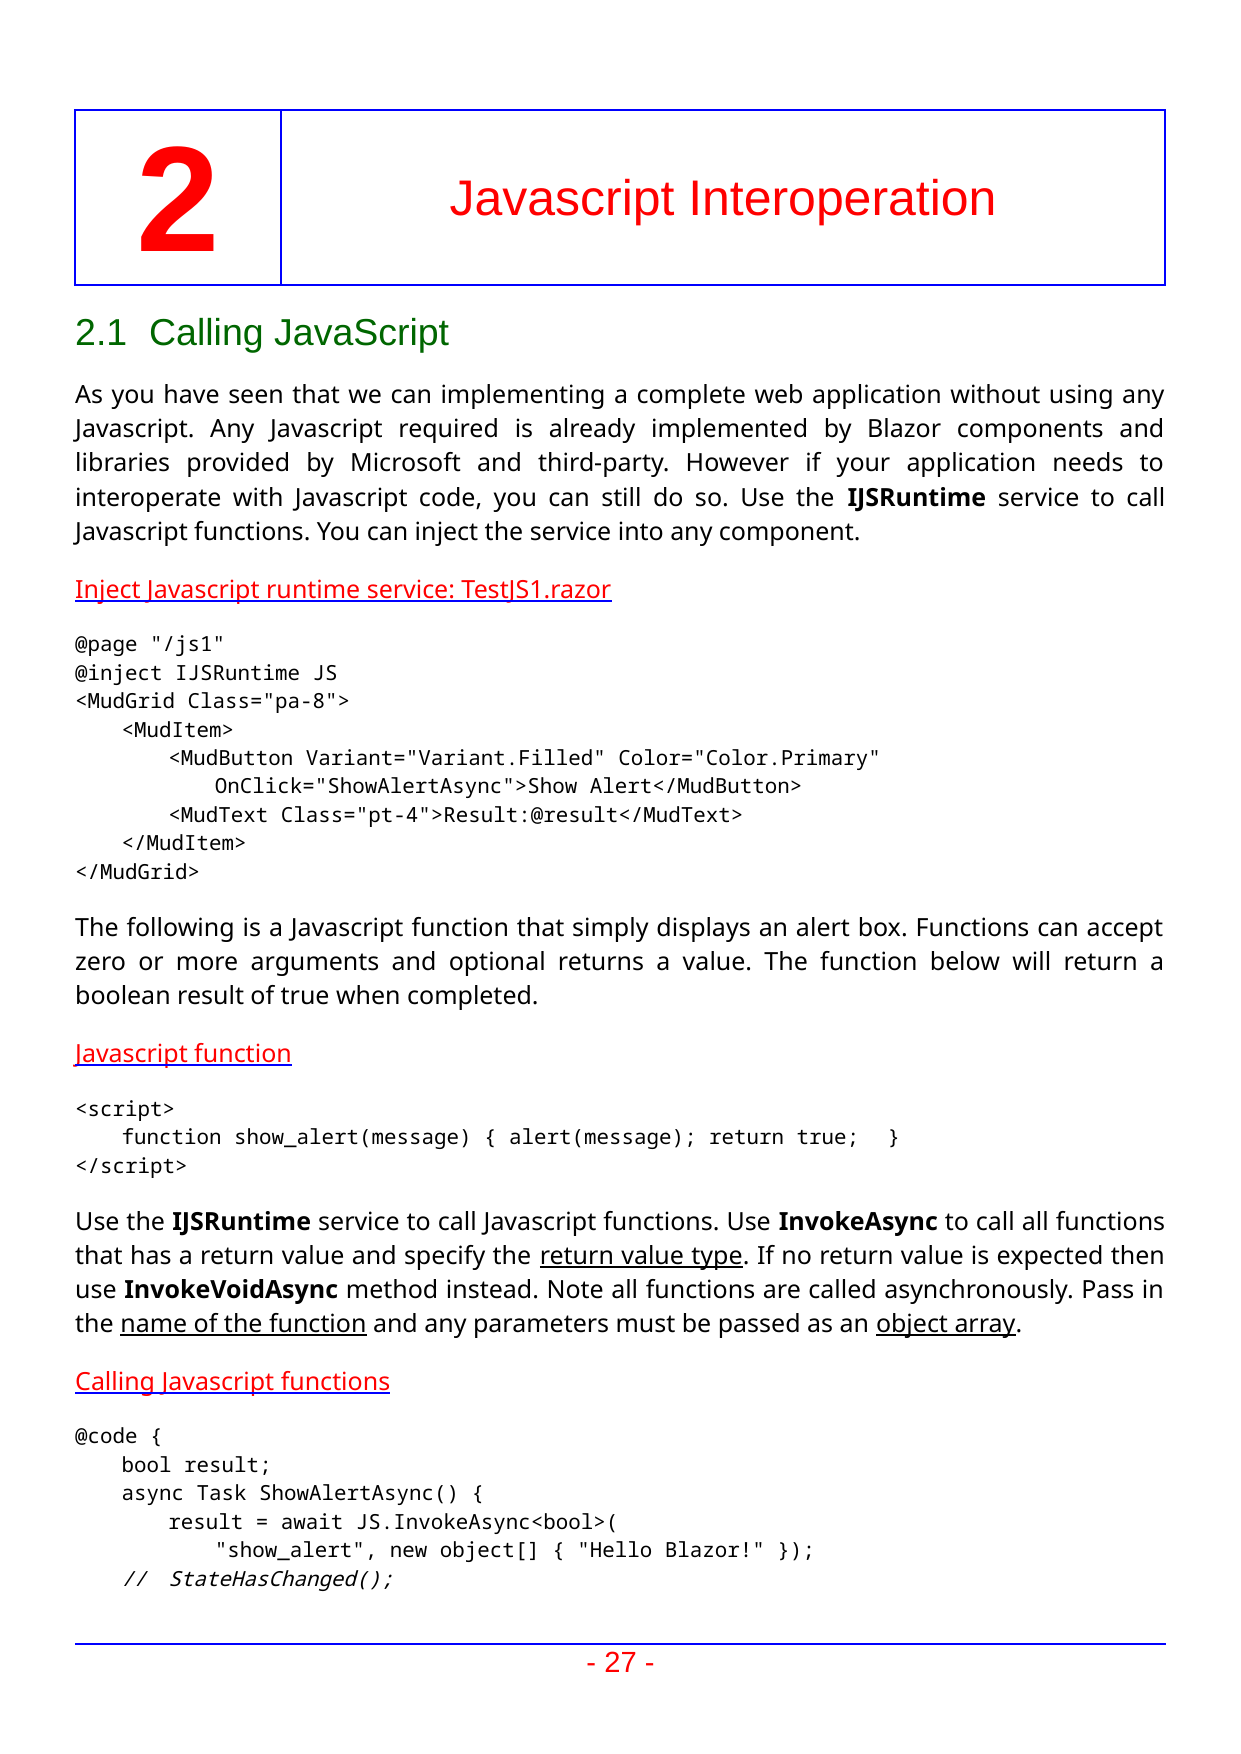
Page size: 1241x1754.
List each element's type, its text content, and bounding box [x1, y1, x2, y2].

text result = await JS.InvokeAsync<bool>( [75, 1507, 1166, 1535]
text bool result; [75, 1450, 1166, 1478]
table_header 2 [76, 111, 280, 284]
text The following is a Javascript function that simply displays an alert box. Functions can accept zero or more arguments and optional returns a value. The function below will return a boolean result of true when completed. [75, 909, 1166, 1012]
text @page "/js1" [75, 629, 1166, 658]
text </MudItem> [75, 828, 1166, 857]
text @code { [75, 1422, 1166, 1450]
text Inject Javascript runtime service: TestJS1.razor [75, 571, 1166, 605]
text "show_alert", new object[] { "Hello Blazor!" }); [75, 1535, 1166, 1564]
text function show_alert(message) { alert(message); return true; } [75, 1122, 1166, 1151]
text Use the IJSRuntime service to call Javascript functions. Use InvokeAsync to call all functions that has a return value and specify the return value type. If no return value is expected then use InvokeVoidAsync method instead. Note all functions are called asynchronously. Pass in the name of the function and any parameters must be passed as an object array. [75, 1203, 1166, 1339]
text <script> [75, 1094, 1166, 1122]
text </script> [75, 1151, 1166, 1179]
text <MudItem> [75, 715, 1166, 743]
text <MudText Class="pt-4">Result:@result</MudText> [75, 800, 1166, 828]
text As you have seen that we can implementing a complete web application without using any Javascript. Any Javascript required is already implemented by Blazor components and libraries provided by Microsoft and third-party. However if your application needs to interoperate with Javascript code, you can still do so. Use the IJSRuntime service to call Javascript functions. You can inject the service into any component. [75, 377, 1166, 547]
text 2.1 Calling JavaScript [75, 310, 1166, 353]
text <MudButton Variant="Variant.Filled" Color="Color.Primary" [75, 743, 1166, 772]
text <MudGrid Class="pa-8"> [75, 686, 1166, 715]
text </MudGrid> [75, 857, 1166, 885]
text @inject IJSRuntime JS [75, 658, 1166, 686]
text async Task ShowAlertAsync() { [75, 1478, 1166, 1507]
text OnClick="ShowAlertAsync">Show Alert</MudButton> [75, 772, 1166, 800]
text Calling Javascript functions [75, 1363, 1166, 1398]
text // StateHasChanged(); [75, 1564, 1166, 1592]
text Javascript function [75, 1036, 1166, 1070]
table_header Javascript Interoperation [282, 111, 1164, 284]
